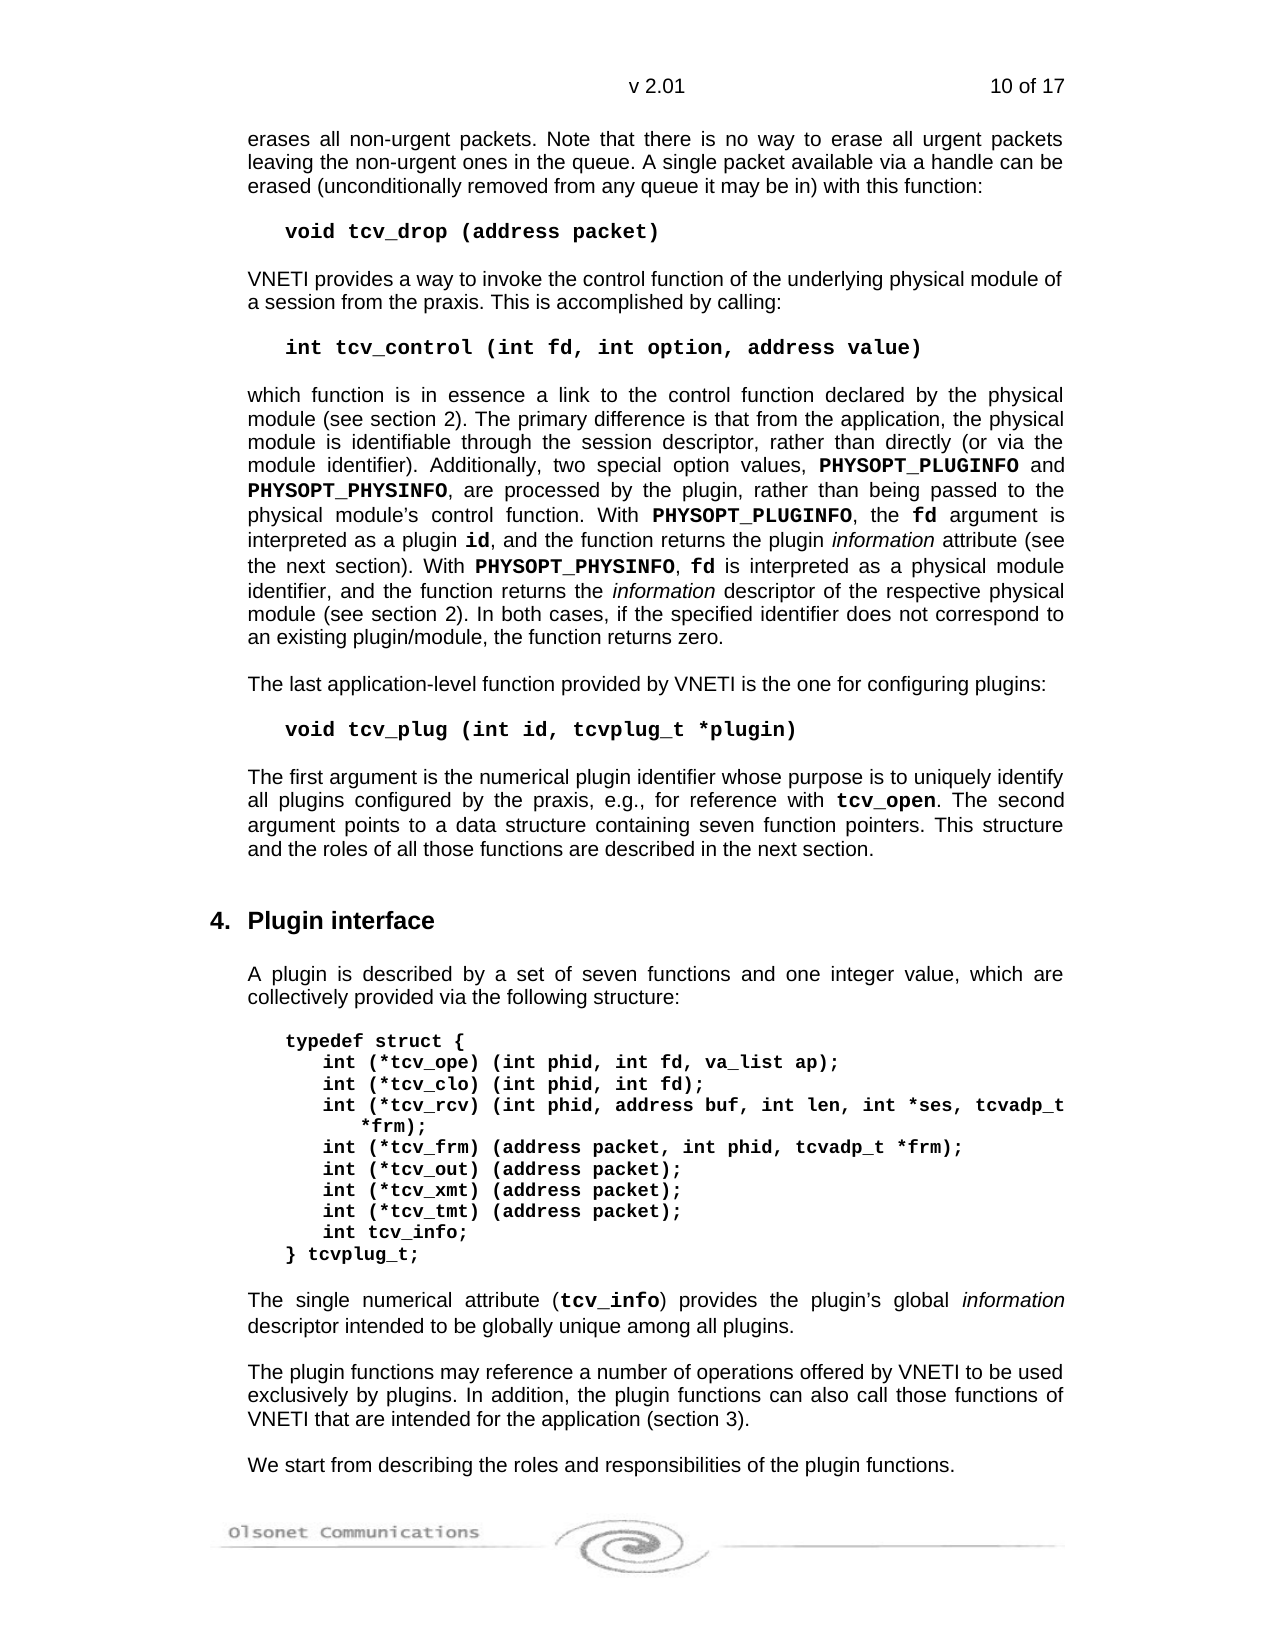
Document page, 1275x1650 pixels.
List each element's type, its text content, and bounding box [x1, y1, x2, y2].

text The single numerical attribute (tcv_info) provides the plugin’s global information descriptor intended to be globally unique among all plugins. [247, 1289, 1065, 1337]
text void tcv_plug (int id, tcvplug_t *plugin) [285, 719, 1065, 742]
text int tcv_info; [322, 1223, 1065, 1244]
text int (*tcv_out) (address packet); [322, 1159, 1065, 1181]
text typedef struct { [285, 1032, 1065, 1053]
text A plugin is described by a set of seven functions and one integer value, which are collectively provided via the following structure: [247, 962, 1065, 1009]
text int tcv_control (int fd, int option, address value) [285, 337, 1065, 361]
text void tcv_drop (address packet) [285, 221, 1065, 244]
text which function is in essence a link to the control function declared by the physical module (see section 2). The primary difference is that from the application, the physical module is identifiable through the session descriptor, rather than directly (or via the module identifier). Additionally, two special option values, PHYSOPT_PLUGINFO and PHYSOPT_PHYSINFO, are processed by the plugin, rather than being passed to the physical module’s control function. With PHYSOPT_PLUGINFO, the fd argument is interpreted as a plugin id, and the function returns the plugin information attribute (see the next section). With PHYSOPT_PHYSINFO, fd is interpreted as a physical module identifier, and the function returns the information descriptor of the respective physical module (see section 2). In both cases, if the specified identifier does not correspond to an existing plugin/module, the function returns zero. [247, 384, 1065, 649]
text erases all non-urgent packets. Note that there is no way to erase all urgent packets leaving the non-urgent ones in the queue. A single packet available via a handle can be erased (unconditionally removed from any queue it may be in) with this function: [247, 128, 1065, 197]
text int (*tcv_rcv) (int phid, address buf, int len, int *ses, tcvadp_t *frm); [322, 1096, 1065, 1138]
picture [210, 1504, 1065, 1596]
text We start from describing the roles and responsibilities of the plugin functions. [247, 1453, 1065, 1477]
text The first argument is the numerical plugin identifier whose purpose is to uniquely identify all plugins configured by the praxis, e.g., for reference with tcv_open. The second argument points to a data structure containing seven function pointers. This structure and the roles of all those functions are described in the next section. [247, 766, 1065, 860]
text int (*tcv_frm) (address packet, int phid, tcvadp_t *frm); [322, 1138, 1065, 1159]
text The plugin functions may reference a number of operations offered by VNETI to be used exclusively by plugins. In addition, the plugin functions can also call those functions of VNETI that are intended for the application (section 3). [247, 1361, 1065, 1430]
text int (*tcv_clo) (int phid, int fd); [322, 1074, 1065, 1096]
text int (*tcv_tmt) (address packet); [322, 1202, 1065, 1223]
text int (*tcv_ope) (int phid, int fd, va_list ap); [322, 1053, 1065, 1074]
text } tcvplug_t; [285, 1244, 1065, 1266]
text VNETI provides a way to invoke the control function of the underlying physical module of a session from the praxis. This is accomplished by calling: [247, 267, 1065, 314]
text The last application-level function provided by VNETI is the one for configuring plugins: [247, 672, 1065, 695]
subtitle Plugin interface [210, 907, 1065, 935]
text int (*tcv_xmt) (address packet); [322, 1181, 1065, 1202]
